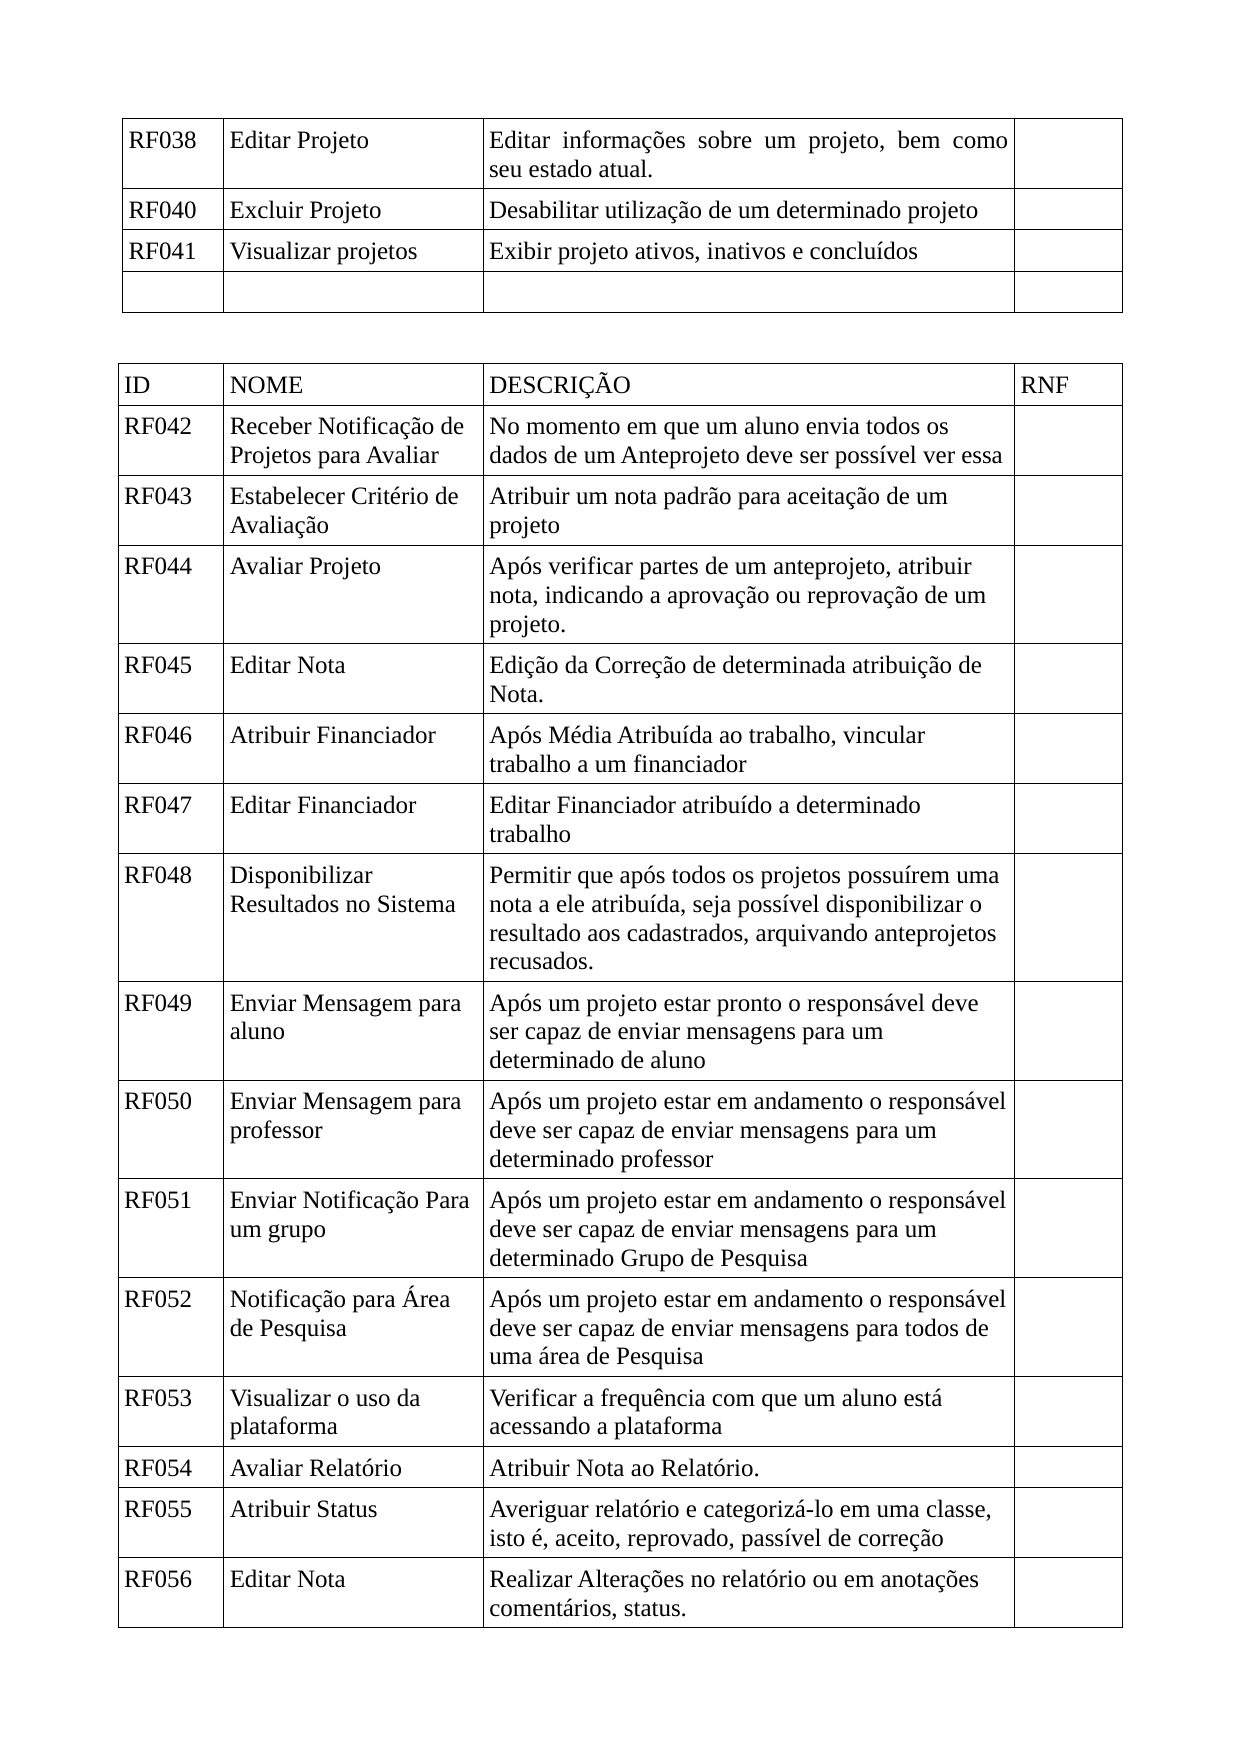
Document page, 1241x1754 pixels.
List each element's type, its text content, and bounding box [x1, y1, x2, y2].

table_cell RF050 [119, 1081, 223, 1178]
table_cell Disponibilizar Resultados no Sistema [224, 854, 483, 981]
table_cell Excluir Projeto [224, 189, 483, 229]
table_cell Avaliar Projeto [224, 546, 483, 643]
table_cell RF040 [123, 189, 223, 229]
table_cell [1015, 406, 1122, 474]
table_cell Atribuir Financiador [224, 714, 483, 783]
table_cell Editar Financiador [224, 784, 483, 853]
table_cell RF054 [119, 1447, 223, 1487]
table_cell [1015, 230, 1122, 271]
table_cell No momento em que um aluno envia todos os dados de um Anteprojeto deve ser possível ver essa [484, 406, 1014, 474]
table_cell Após um projeto estar em andamento o responsável deve ser capaz de enviar mensagens para um determinado professor [484, 1081, 1014, 1178]
table_cell [1015, 714, 1122, 783]
table_cell RF046 [119, 714, 223, 783]
table_cell RF048 [119, 854, 223, 981]
table_cell RF049 [119, 982, 223, 1079]
table_cell [1015, 784, 1122, 853]
table_cell [1015, 1447, 1122, 1487]
table_cell [484, 272, 1014, 312]
table_cell RF055 [119, 1488, 223, 1557]
table_cell Verificar a frequência com que um aluno está acessando a plataforma [484, 1377, 1014, 1446]
table_cell Edição da Correção de determinada atribuição de Nota. [484, 644, 1014, 713]
table_cell Editar Projeto [224, 119, 483, 188]
table_cell Avaliar Relatório [224, 1447, 483, 1487]
table_cell Editar Nota [224, 1558, 483, 1627]
table_cell Realizar Alterações no relatório ou em anotações comentários, status. [484, 1558, 1014, 1627]
table_cell Exibir projeto ativos, inativos e concluídos [484, 230, 1014, 271]
table_cell Atribuir Nota ao Relatório. [484, 1447, 1014, 1487]
table_cell RF051 [119, 1179, 223, 1277]
table_cell [224, 272, 483, 312]
table_cell RF053 [119, 1377, 223, 1446]
table_header ID [119, 364, 223, 404]
table_cell RF044 [119, 546, 223, 643]
table_cell Estabelecer Critério de Avaliação [224, 476, 483, 544]
table_cell Após um projeto estar em andamento o responsável deve ser capaz de enviar mensagens para todos de uma área de Pesquisa [484, 1278, 1014, 1376]
table_cell Editar Financiador atribuído a determinado trabalho [484, 784, 1014, 853]
table_cell [1015, 644, 1122, 713]
table_cell [1015, 546, 1122, 643]
table_cell Editar Nota [224, 644, 483, 713]
table_cell RF043 [119, 476, 223, 544]
table_cell [1015, 1278, 1122, 1376]
table_cell Visualizar projetos [224, 230, 483, 271]
table_cell [123, 272, 223, 312]
table_cell [1015, 119, 1122, 188]
table_header DESCRIÇÃO [484, 364, 1014, 404]
table_cell Enviar Mensagem para professor [224, 1081, 483, 1178]
table_cell RF041 [123, 230, 223, 271]
table_cell Após um projeto estar em andamento o responsável deve ser capaz de enviar mensagens para um determinado Grupo de Pesquisa [484, 1179, 1014, 1277]
table_cell Atribuir Status [224, 1488, 483, 1557]
table_cell Atribuir um nota padrão para aceitação de um projeto [484, 476, 1014, 544]
table_cell [1015, 854, 1122, 981]
table_cell Permitir que após todos os projetos possuírem uma nota a ele atribuída, seja possível disponibilizar o resultado aos cadastrados, arquivando anteprojetos recusados. [484, 854, 1014, 981]
table_cell [1015, 1488, 1122, 1557]
table_cell [1015, 1081, 1122, 1178]
table_cell Após um projeto estar pronto o responsável deve ser capaz de enviar mensagens para um determinado de aluno [484, 982, 1014, 1079]
table_cell Após verificar partes de um anteprojeto, atribuir nota, indicando a aprovação ou reprovação de um projeto. [484, 546, 1014, 643]
table_cell Enviar Mensagem para aluno [224, 982, 483, 1079]
table_header RNF [1015, 364, 1122, 404]
table_cell Receber Notificação de Projetos para Avaliar [224, 406, 483, 474]
table_cell [1015, 189, 1122, 229]
table_cell Editar informações sobre um projeto, bem como seu estado atual. [484, 119, 1014, 188]
table_cell RF056 [119, 1558, 223, 1627]
table_cell [1015, 272, 1122, 312]
table_cell RF042 [119, 406, 223, 474]
table_cell [1015, 1179, 1122, 1277]
table_cell RF045 [119, 644, 223, 713]
table_cell [1015, 1558, 1122, 1627]
table_cell [1015, 982, 1122, 1079]
table_cell [1015, 1377, 1122, 1446]
table_cell Visualizar o uso da plataforma [224, 1377, 483, 1446]
table_cell RF052 [119, 1278, 223, 1376]
table_cell Desabilitar utilização de um determinado projeto [484, 189, 1014, 229]
table_cell RF047 [119, 784, 223, 853]
table_cell Enviar Notificação Para um grupo [224, 1179, 483, 1277]
table_header NOME [224, 364, 483, 404]
table_cell Notificação para Área de Pesquisa [224, 1278, 483, 1376]
table_cell RF038 [123, 119, 223, 188]
table_cell Averiguar relatório e categorizá-lo em uma classe, isto é, aceito, reprovado, passível de correção [484, 1488, 1014, 1557]
table_cell [1015, 476, 1122, 544]
table_cell Após Média Atribuída ao trabalho, vincular trabalho a um financiador [484, 714, 1014, 783]
